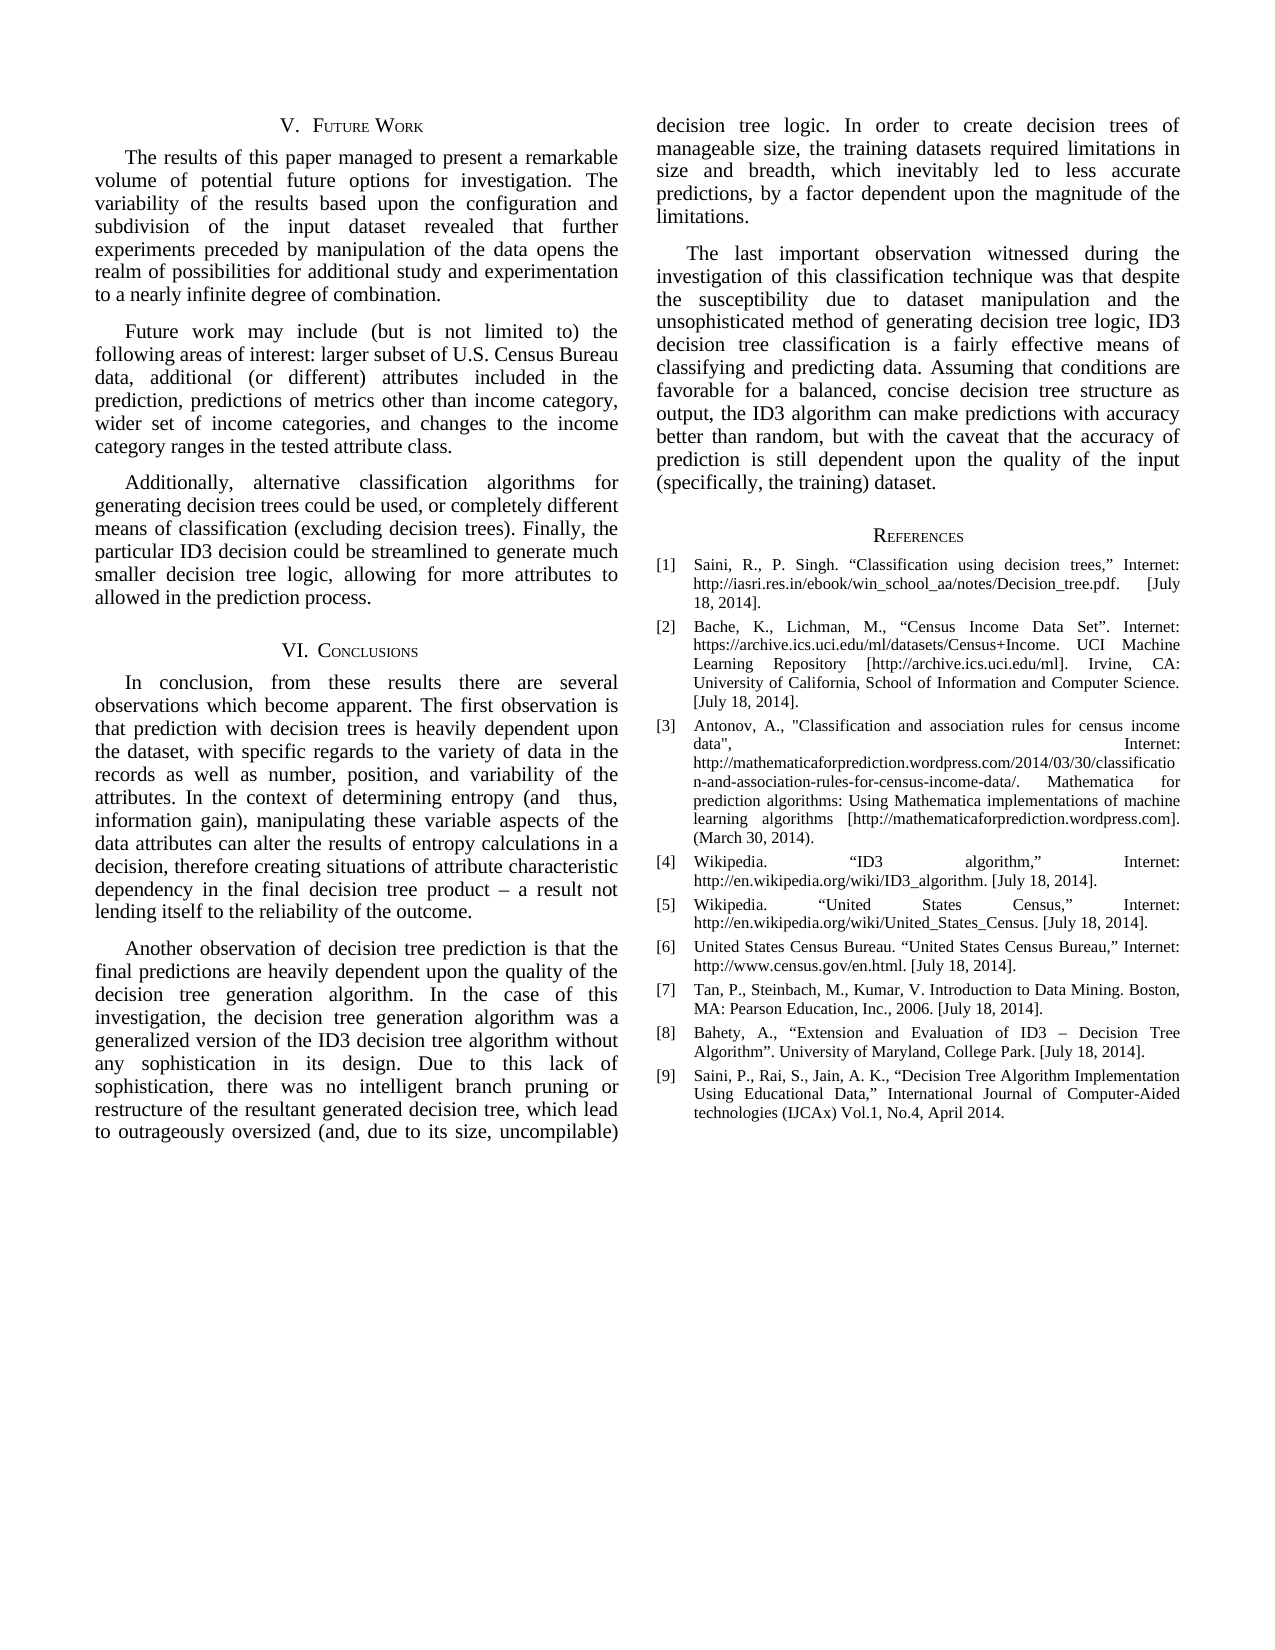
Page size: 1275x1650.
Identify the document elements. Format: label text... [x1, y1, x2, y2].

text The results of this paper managed to present a remarkable volume of potential future options for investigation. The variability of the results based upon the configuration and subdivision of the input dataset revealed that further experiments preceded by manipulation of the data opens the realm of possibilities for additional study and experimentation to a nearly infinite degree of combination. [94, 145, 619, 306]
text The last important observation witnessed during the investigation of this classification technique was that despite the susceptibility due to dataset manipulation and the unsophisticated method of generating decision tree logic, ID3 decision tree classification is a fairly effective means of classifying and predicting data. Assuming that conditions are favorable for a balanced, concise decision tree structure as output, the ID3 algorithm can make predictions with accuracy better than random, but with the caveat that the accuracy of prediction is still dependent upon the quality of the input (specifically, the training) dataset. [656, 241, 1181, 494]
list Antonov, A., "Classification and association rules for census income data", Internet: http://mathematicaforprediction.wordpress.com/2014/03/30/classification-and-association-rules-for-census-income-data/. Mathematica for prediction algorithms: Using Mathematica implementations of machine learning algorithms [http://mathematicaforprediction.wordpress.com]. (March 30, 2014). [656, 716, 1181, 847]
text Future work may include (but is not limited to) the following areas of interest: larger subset of U.S. Census Bureau data, additional (or different) attributes included in the prediction, predictions of metrics other than income category, wider set of income categories, and changes to the income category ranges in the tested attribute class. [94, 319, 619, 458]
list Wikipedia. “United States Census,” Internet: http://en.wikipedia.org/wiki/United_States_Census. [July 18, 2014]. [656, 895, 1181, 933]
list Tan, P., Steinbach, M., Kumar, V. Introduction to Data Mining. Boston, MA: Pearson Education, Inc., 2006. [July 18, 2014]. [656, 981, 1181, 1018]
text In conclusion, from these results there are several observations which become apparent. The first observation is that prediction with decision trees is heavily dependent upon the dataset, with specific regards to the variety of data in the records as well as number, position, and variability of the attributes. In the context of determining entropy (and thus, information gain), manipulating these variable aspects of the data attributes can alter the results of entropy calculations in a decision, therefore creating situations of attribute characteristic dependency in the final decision tree product – a result not lending itself to the reliability of the outcome. [94, 670, 619, 923]
list Saini, R., P. Singh. “Classification using decision trees,” Internet: http://iasri.res.in/ebook/win_school_aa/notes/Decision_tree.pdf. [July 18, 2014]. [656, 556, 1181, 612]
list Bahety, A., “Extension and Evaluation of ID3 – Decision Tree Algorithm”. University of Maryland, College Park. [July 18, 2014]. [656, 1023, 1181, 1061]
list Saini, P., Rai, S., Jain, A. K., “Decision Tree Algorithm Implementation Using Educational Data,” International Journal of Computer-Aided technologies (IJCAx) Vol.1, No.4, April 2014. [656, 1066, 1181, 1122]
text Another observation of decision tree prediction is that the final predictions are heavily dependent upon the quality of the decision tree generation algorithm. In the case of this investigation, the decision tree generation algorithm was a generalized version of the ID3 decision tree algorithm without any sophistication in its design. Due to this lack of sophistication, there was no intelligent branch pruning or restructure of the resultant generated decision tree, which lead to outrageously oversized (and, due to its size, uncompilable) [94, 936, 619, 1143]
list Bache, K., Lichman, M., “Census Income Data Set”. Internet: https://archive.ics.uci.edu/ml/datasets/Census+Income. UCI Machine Learning Repository [http://archive.ics.uci.edu/ml]. Irvine, CA: University of California, School of Information and Computer Science. [July 18, 2014]. [656, 617, 1181, 711]
text Additionally, alternative classification algorithms for generating decision trees could be used, or completely different means of classification (excluding decision trees). Finally, the particular ID3 decision could be streamlined to generate much smaller decision tree logic, allowing for more attributes to allowed in the prediction process. [94, 470, 619, 609]
text decision tree logic. In order to create decision trees of manageable size, the training datasets required limitations in size and breadth, which inevitably led to less accurate predictions, by a factor dependent upon the magnitude of the limitations. [656, 112, 1181, 228]
subtitle References [656, 523, 1181, 547]
subtitle Conclusions [94, 638, 619, 662]
subtitle Future Work [94, 112, 619, 137]
list Wikipedia. “ID3 algorithm,” Internet: http://en.wikipedia.org/wiki/ID3_algorithm. [July 18, 2014]. [656, 852, 1181, 890]
list United States Census Bureau. “United States Census Bureau,” Internet: http://www.census.gov/en.html. [July 18, 2014]. [656, 938, 1181, 975]
